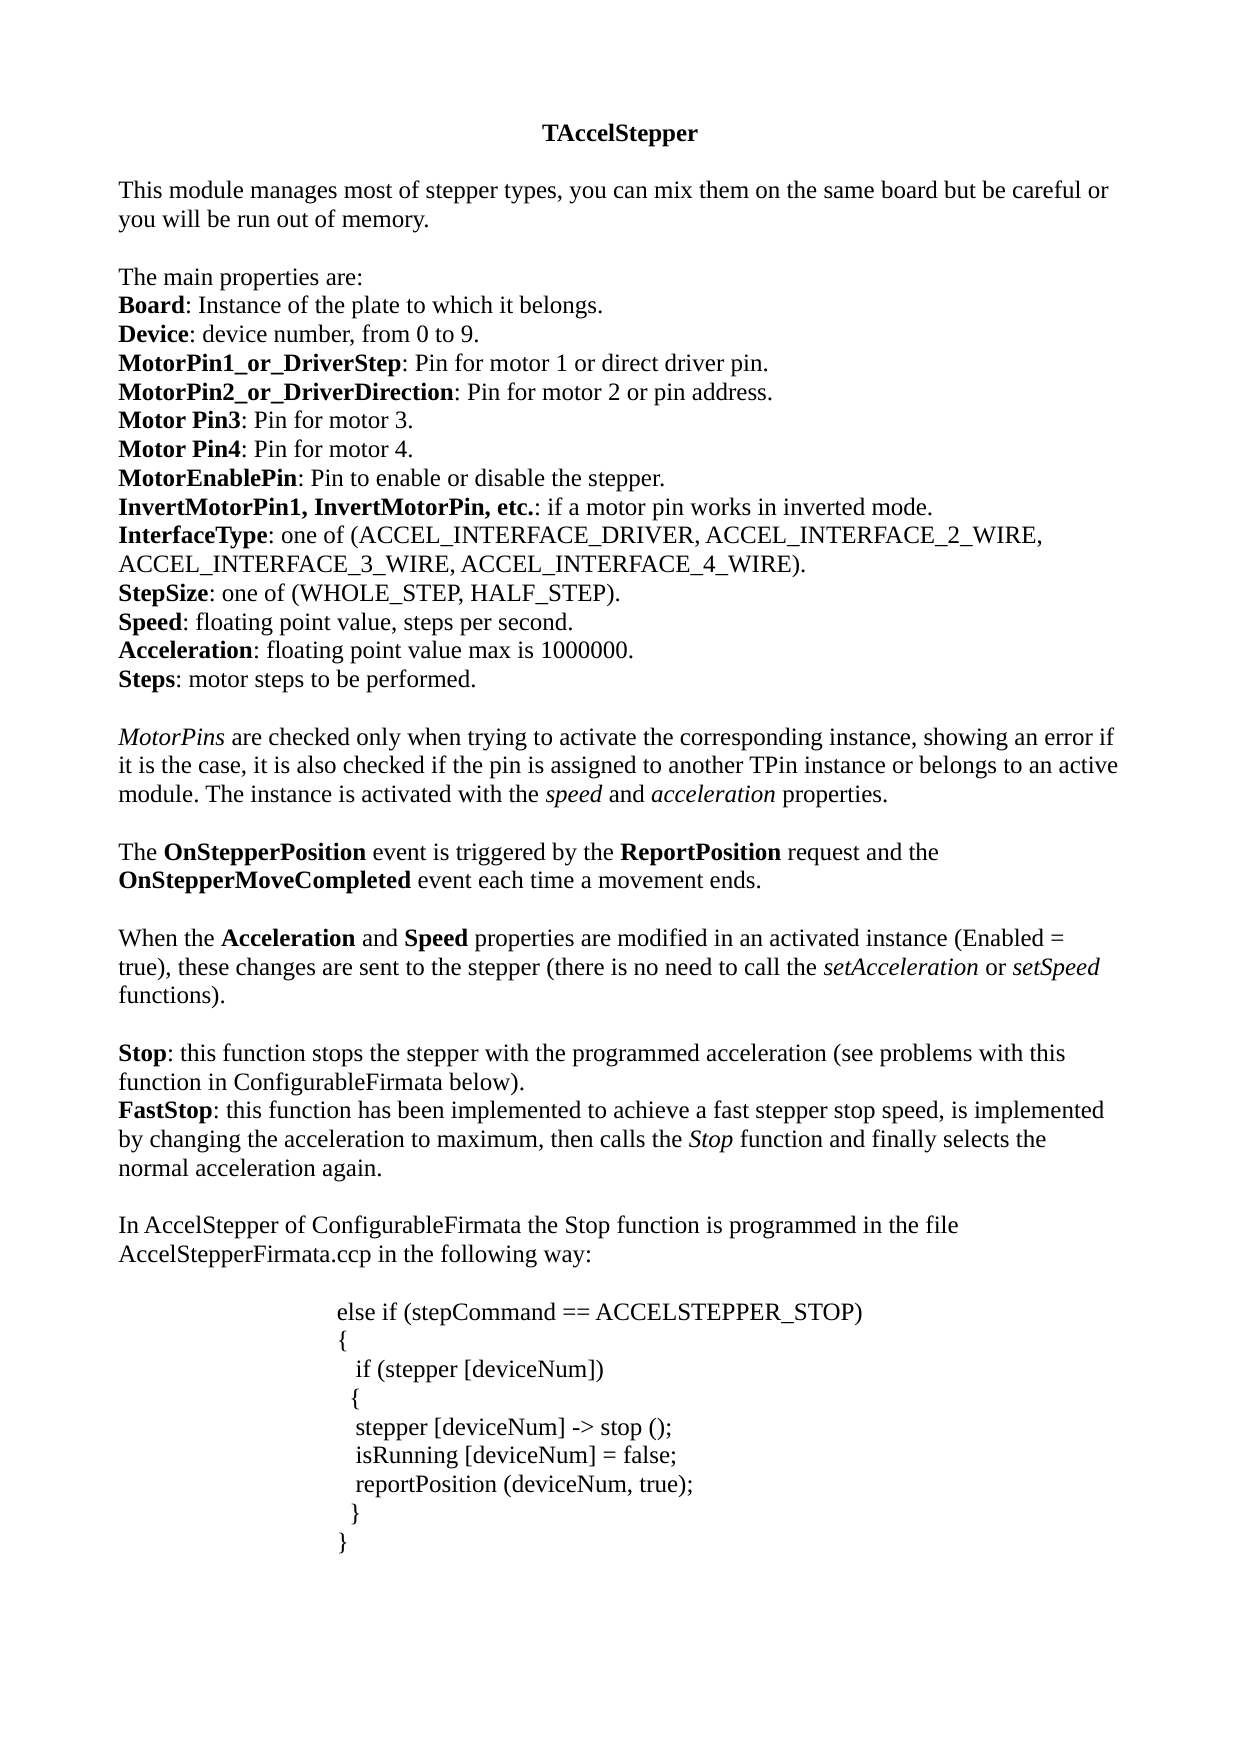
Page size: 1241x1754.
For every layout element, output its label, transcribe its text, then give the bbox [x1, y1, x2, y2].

text isRunning [deviceNum] = false; [337, 1441, 1122, 1469]
text Device: device number, from 0 to 9. [118, 319, 1122, 348]
text Acceleration: floating point value max is 1000000. [118, 636, 1122, 664]
text TAccelStepper [118, 118, 1122, 147]
text The OnStepperPosition event is triggered by the ReportPosition request and the OnStepperMoveCompleted event each time a movement ends. [118, 837, 1122, 894]
text MotorEnablePin: Pin to enable or disable the stepper. [118, 463, 1122, 492]
text StepSize: one of (WHOLE_STEP, HALF_STEP). [118, 578, 1122, 607]
text Stop: this function stops the stepper with the programmed acceleration (see problems with this function in ConfigurableFirmata below). [118, 1038, 1122, 1096]
text else if (stepCommand == ACCELSTEPPER_STOP) [337, 1297, 1122, 1326]
text stepper [deviceNum] -> stop (); [337, 1412, 1122, 1441]
text This module manages most of stepper types, you can mix them on the same board but be careful or you will be run out of memory. [118, 176, 1122, 233]
text { [337, 1383, 1122, 1412]
text MotorPins are checked only when trying to activate the corresponding instance, showing an error if it is the case, it is also checked if the pin is assigned to another TPin instance or belongs to an active module. The instance is activated with the speed and acceleration properties. [118, 722, 1122, 808]
text } [337, 1498, 1122, 1527]
text When the Acceleration and Speed ​​properties are modified in an activated instance (Enabled = true), these changes are sent to the stepper (there is no need to call the setAcceleration or setSpeed ​​functions). [118, 923, 1122, 1009]
text In AccelStepper of ConfigurableFirmata the Stop function is programmed in the file AccelStepperFirmata.ccp in the following way: [118, 1211, 1122, 1268]
text reportPosition (deviceNum, true); [337, 1469, 1122, 1498]
text InvertMotorPin1, InvertMotorPin, etc.: if a motor pin works in inverted mode. [118, 492, 1122, 521]
text } [337, 1527, 1122, 1556]
text Motor Pin3: Pin for motor 3. [118, 406, 1122, 434]
text Board: Instance of the plate to which it belongs. [118, 291, 1122, 319]
text if (stepper [deviceNum]) [337, 1354, 1122, 1383]
text Speed: floating point value, steps per second. [118, 607, 1122, 636]
text MotorPin2_or_DriverDirection: Pin for motor 2 or pin address. [118, 377, 1122, 406]
text Steps: motor steps to be performed. [118, 664, 1122, 693]
text The main properties are: [118, 262, 1122, 291]
text { [337, 1326, 1122, 1354]
text MotorPin1_or_DriverStep: Pin for motor 1 or direct driver pin. [118, 348, 1122, 377]
text Motor Pin4: Pin for motor 4. [118, 434, 1122, 463]
text InterfaceType: one of (ACCEL_INTERFACE_DRIVER, ACCEL_INTERFACE_2_WIRE, ACCEL_INTERFACE_3_WIRE, ACCEL_INTERFACE_4_WIRE). [118, 521, 1122, 578]
text FastStop: this function has been implemented to achieve a fast stepper stop speed, is implemented by changing the acceleration to maximum, then calls the Stop function and finally selects the normal acceleration again. [118, 1096, 1122, 1182]
